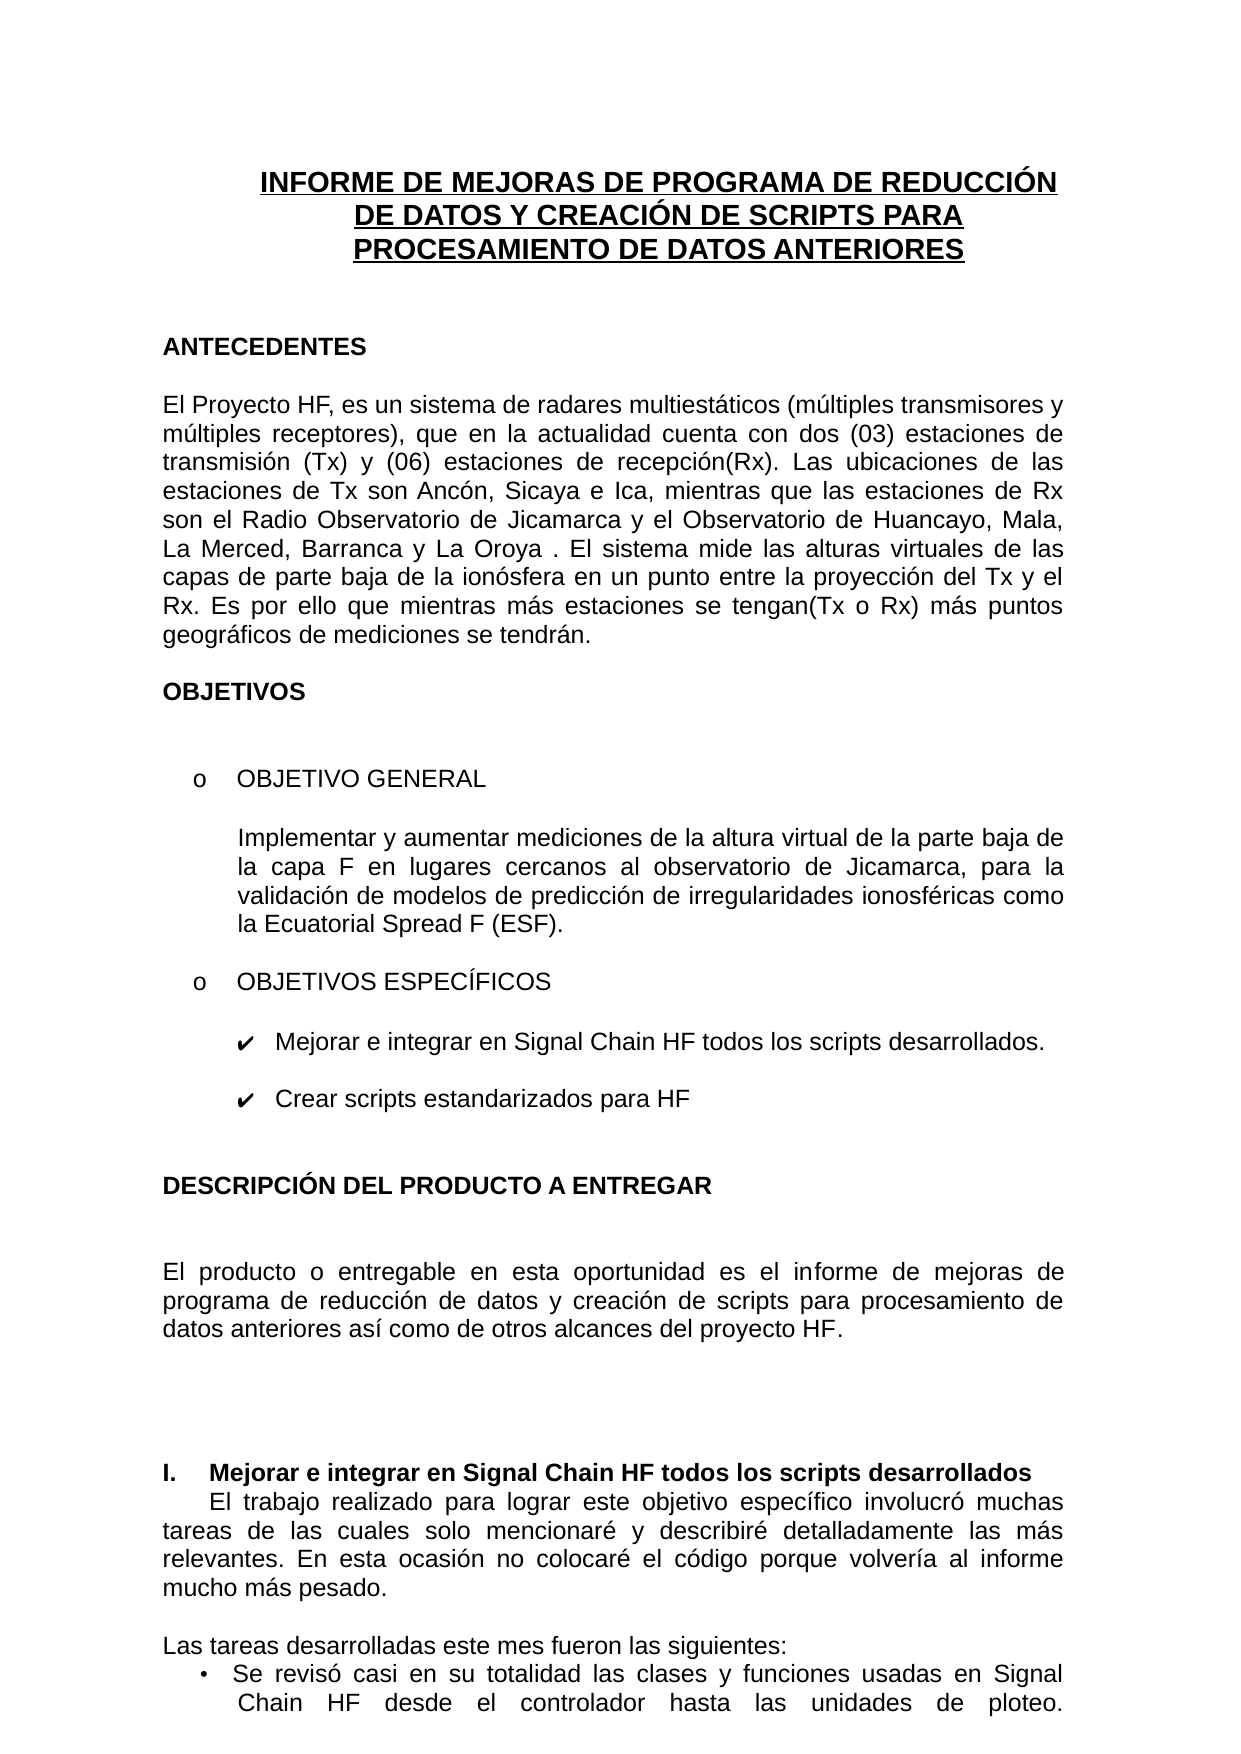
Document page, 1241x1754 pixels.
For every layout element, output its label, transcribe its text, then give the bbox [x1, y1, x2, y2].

list INFORME DE MEJORAS DE PROGRAMA DE REDUCCIÓN DE DATOS Y CREACIÓN DE SCRIPTS PARA PROCESAMIENTO DE DATOS ANTERIORES [215, 164, 1065, 265]
list OBJETIVOS ESPECÍFICOS [192, 967, 1065, 998]
list Se revisó casi en su totalidad las clases y funciones usadas en Signal Chain HF desde el controlador hasta las unidades de ploteo. [200, 1659, 1065, 1717]
text DESCRIPCIÓN DEL PRODUCTO A ENTREGAR [162, 1171, 1065, 1199]
list Mejorar e integrar en Signal Chain HF todos los scripts desarrollados [162, 1458, 1065, 1487]
text OBJETIVOS [162, 677, 1065, 706]
list Crear scripts estandarizados para HF [237, 1084, 1065, 1113]
text El trabajo realizado para lograr este objetivo específico involucró muchas tareas de las cuales solo mencionaré y describiré detalladamente las más relevantes. En esta ocasión no colocaré el código porque volvería al informe mucho más pesado. [162, 1487, 1065, 1602]
list Implementar y aumentar mediciones de la altura virtual de la parte baja de la capa F en lugares cercanos al observatorio de Jicamarca, para la validación de modelos de predicción de irregularidades ionosféricas como la Ecuatorial Spread F (ESF). [200, 823, 1065, 938]
text Las tareas desarrolladas este mes fueron las siguientes: [162, 1631, 1065, 1659]
text El Proyecto HF, es un sistema de radares multiestáticos (múltiples transmisores y múltiples receptores), que en la actualidad cuenta con dos (03) estaciones de transmisión (Tx) y (06) estaciones de recepción(Rx). Las ubicaciones de las estaciones de Tx son Ancón, Sicaya e Ica, mientras que las estaciones de Rx son el Radio Observatorio de Jicamarca y el Observatorio de Huancayo, Mala, La Merced, Barranca y La Oroya . El sistema mide las alturas virtuales de las capas de parte baja de la ionósfera en un punto entre la proyección del Tx y el Rx. Es por ello que mientras más estaciones se tengan(Tx o Rx) más puntos geográficos de mediciones se tendrán. [162, 390, 1065, 648]
list OBJETIVO GENERAL [192, 763, 1065, 794]
text ANTECEDENTES [162, 332, 1065, 361]
list Mejorar e integrar en Signal Chain HF todos los scripts desarrollados. [237, 1027, 1065, 1056]
text El producto o entregable en esta oportunidad es el informe de mejoras de programa de reducción de datos y creación de scripts para procesamiento de datos anteriores así como de otros alcances del proyecto HF. [162, 1257, 1065, 1343]
